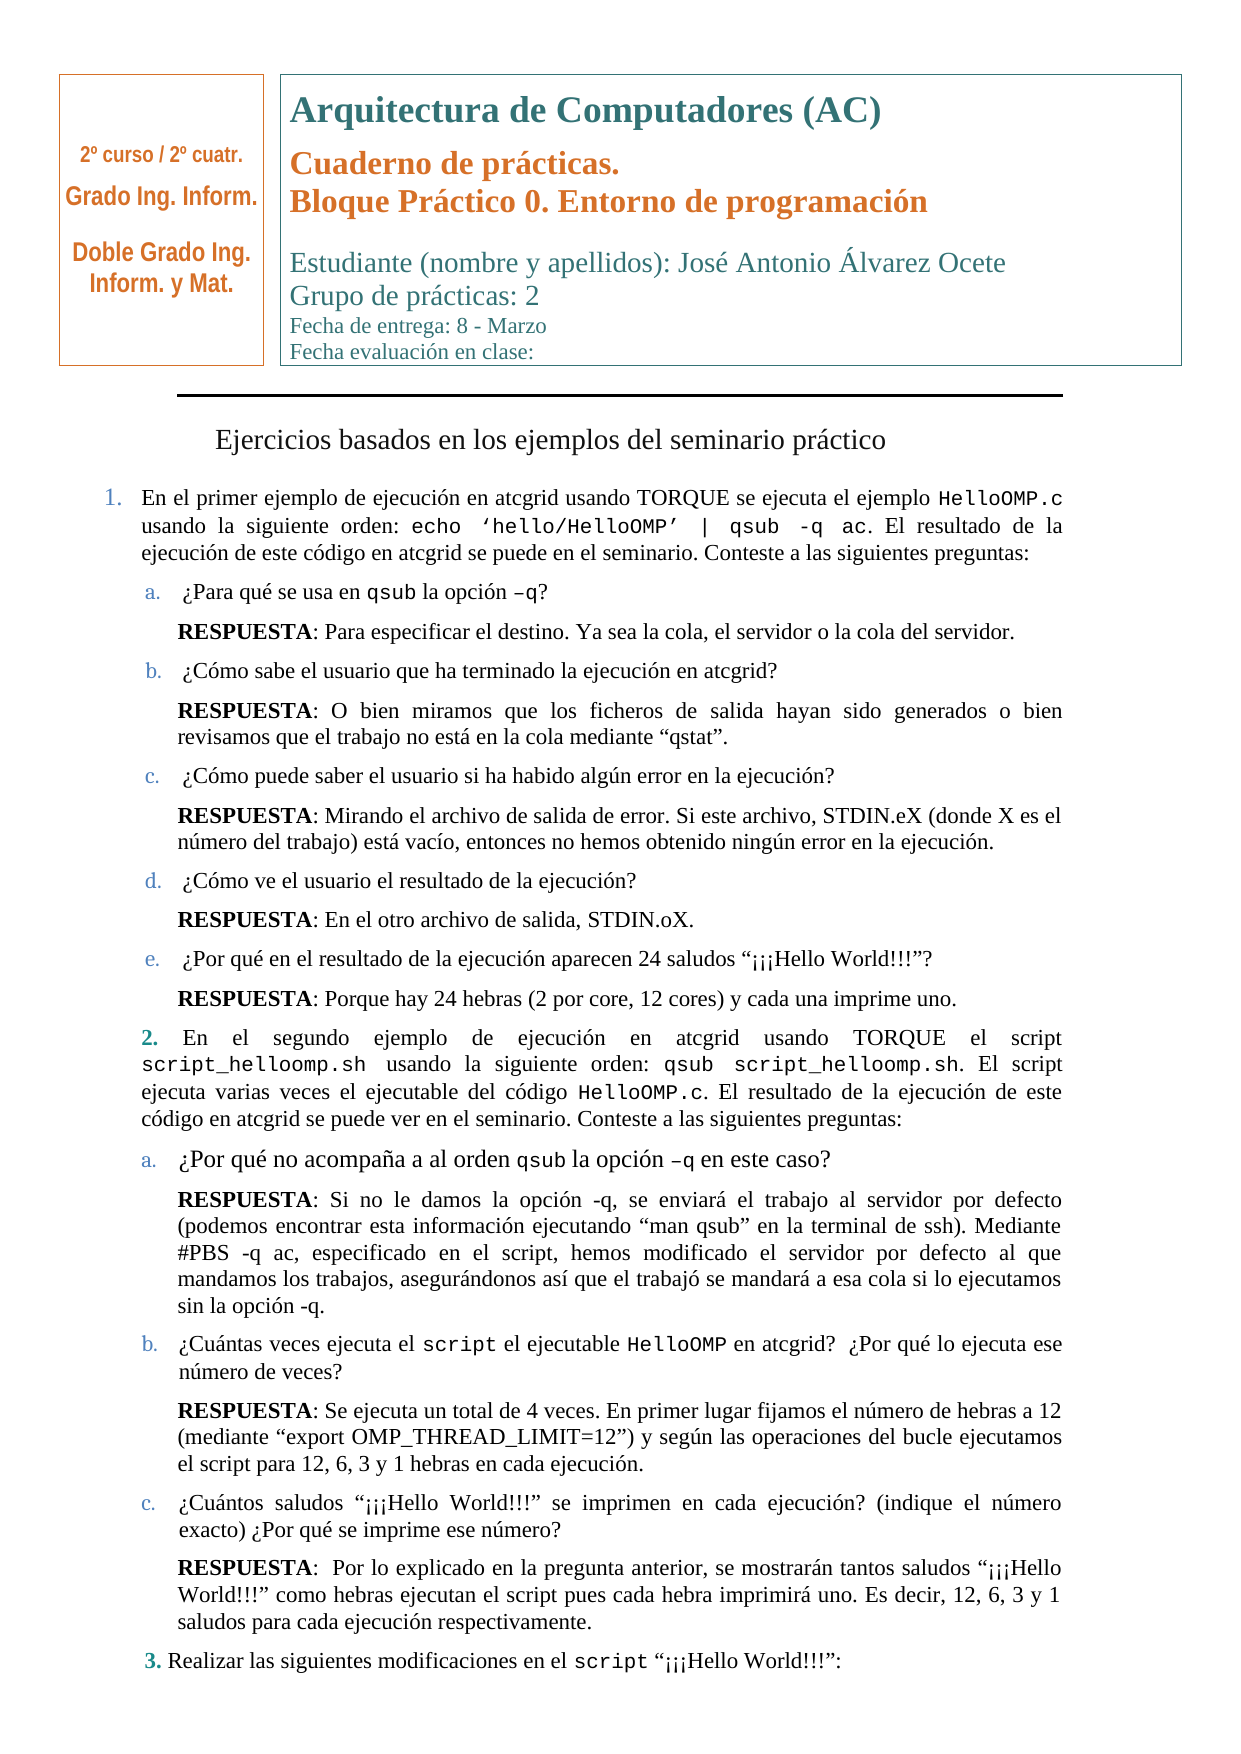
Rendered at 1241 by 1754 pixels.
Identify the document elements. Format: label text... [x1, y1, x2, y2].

list RESPUESTA: En el otro archivo de salida, STDIN.oX. [177, 906, 1063, 933]
list ¿Por qué en el resultado de la ejecución aparecen 24 saludos “¡¡¡Hello World!!!”? [145, 945, 1063, 972]
list RESPUESTA: Mirando el archivo de salida de error. Si este archivo, STDIN.eX (donde X es el número del trabajo) está vacío, entonces no hemos obtenido ningún error en la ejecución. [177, 802, 1063, 854]
table_header 2º curso / 2º cuatr. Grado Ing. Inform. Doble Grado Ing. Inform. y Mat. [60, 75, 263, 364]
list RESPUESTA: Por lo explicado en la pregunta anterior, se mostrarán tantos saludos “¡¡¡Hello World!!!” como hebras ejecutan el script pues cada hebra imprimirá uno. Es decir, 12, 6, 3 y 1 saludos para cada ejecución respectivamente. [177, 1554, 1063, 1634]
subtitle Ejercicios basados en los ejemplos del seminario práctico [177, 422, 1063, 456]
list ¿Por qué no acompaña a al orden qsub la opción –q en este caso? [141, 1144, 1063, 1174]
text 3. Realizar las siguientes modificaciones en el script “¡¡¡Hello World!!!”: [143, 1647, 1063, 1674]
list RESPUESTA: Porque hay 24 hebras (2 por core, 12 cores) y cada una imprime uno. [177, 985, 1063, 1011]
list 2. En el segundo ejemplo de ejecución en atcgrid usando TORQUE el script script_helloomp.sh usando la siguiente orden: qsub script_helloomp.sh. El script ejecuta varias veces el ejecutable del código HelloOMP.c. El resultado de la ejecución de este código en atcgrid se puede ver en el seminario. Conteste a las siguientes preguntas: [103, 1024, 1063, 1132]
table_header Arquitectura de Computadores (AC) Cuaderno de prácticas. Bloque Práctico 0. Entorno de programación Estudiante (nombre y apellidos): José Antonio Álvarez Ocete Grupo de prácticas: 2 Fecha de entrega: 8 - Marzo Fecha evaluación en clase: [281, 75, 1181, 364]
list En el primer ejemplo de ejecución en atcgrid usando TORQUE se ejecuta el ejemplo HelloOMP.c usando la siguiente orden: echo ‘hello/HelloOMP’ | qsub -q ac. El resultado de la ejecución de este código en atcgrid se puede en el seminario. Conteste a las siguientes preguntas: [103, 482, 1063, 566]
list RESPUESTA: O bien miramos que los ficheros de salida hayan sido generados o bien revisamos que el trabajo no está en la cola mediante “qstat”. [177, 697, 1063, 749]
list ¿Cómo sabe el usuario que ha terminado la ejecución en atcgrid? [145, 657, 1063, 684]
list ¿Para qué se usa en qsub la opción –q? [145, 578, 1063, 606]
list RESPUESTA: Se ejecuta un total de 4 veces. En primer lugar fijamos el número de hebras a 12 (mediante “export OMP_THREAD_LIMIT=12”) y según las operaciones del bucle ejecutamos el script para 12, 6, 3 y 1 hebras en cada ejecución. [177, 1397, 1063, 1476]
list RESPUESTA: Si no le damos la opción -q, se enviará el trabajo al servidor por defecto (podemos encontrar esta información ejecutando “man qsub” en la terminal de ssh). Mediante #PBS -q ac, especificado en el script, hemos modificado el servidor por defecto al que mandamos los trabajos, asegurándonos así que el trabajó se mandará a esa cola si lo ejecutamos sin la opción -q. [177, 1186, 1063, 1318]
list RESPUESTA: Para especificar el destino. Ya sea la cola, el servidor o la cola del servidor. [177, 618, 1063, 645]
table_header [264, 74, 280, 364]
list ¿Cómo ve el usuario el resultado de la ejecución? [145, 867, 1063, 894]
list ¿Cuántas veces ejecuta el script el ejecutable HelloOMP en atcgrid? ¿Por qué lo ejecuta ese número de veces? [141, 1331, 1063, 1384]
list ¿Cómo puede saber el usuario si ha habido algún error en la ejecución? [145, 762, 1063, 789]
list ¿Cuántos saludos “¡¡¡Hello World!!!” se imprimen en cada ejecución? (indique el número exacto) ¿Por qué se imprime ese número? [141, 1488, 1063, 1542]
